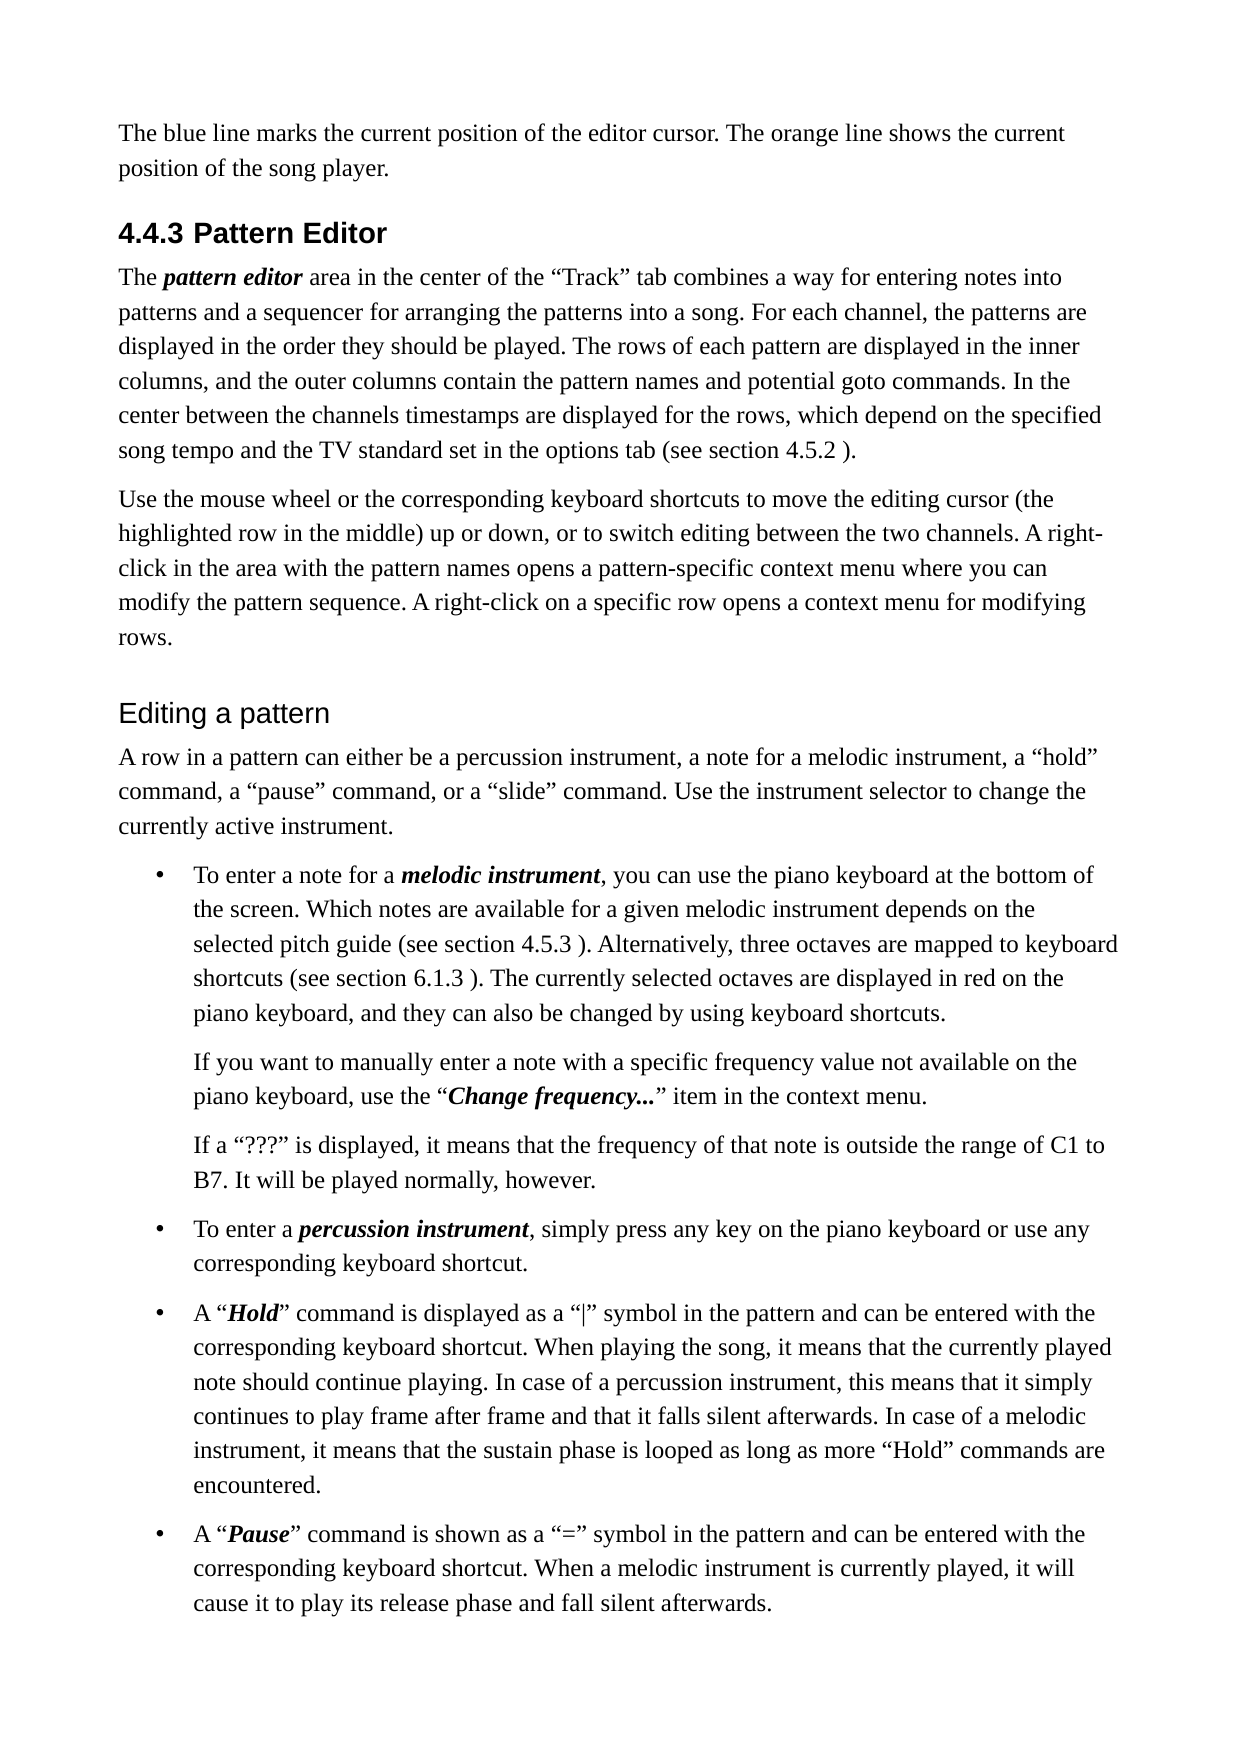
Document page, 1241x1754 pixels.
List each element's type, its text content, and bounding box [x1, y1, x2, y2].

list A “Pause” command is shown as a “=” symbol in the pattern and can be entered with the corresponding keyboard shortcut. When a melodic instrument is currently played, it will cause it to play its release phase and fall silent afterwards. [156, 1519, 1122, 1617]
text The pattern editor area in the center of the “Track” tab combines a way for entering notes into patterns and a sequencer for arranging the patterns into a song. For each channel, the patterns are displayed in the order they should be played. The rows of each pattern are displayed in the inner columns, and the outer columns contain the pattern names and potential goto commands. In the center between the channels timestamps are displayed for the rows, which depend on the specified song tempo and the TV standard set in the options tab (see section 4.5.2). [118, 262, 1122, 464]
subtitle Editing a pattern [118, 696, 1122, 729]
text Use the mouse wheel or the corresponding keyboard shortcuts to move the editing cursor (the highlighted row in the middle) up or down, or to switch editing between the two channels. A right-click in the area with the pattern names opens a pattern-specific context menu where you can modify the pattern sequence. A right-click on a specific row opens a context menu for modifying rows. [118, 484, 1122, 651]
text A row in a pattern can either be a percussion instrument, a note for a melodic instrument, a “hold” command, a “pause” command, or a “slide” command. Use the instrument selector to change the currently active instrument. [118, 742, 1122, 840]
list If a “???” is displayed, it means that the frequency of that note is outside the range of C1 to B7. It will be played normally, however. [156, 1131, 1122, 1194]
list A “Hold” command is displayed as a “|” symbol in the pattern and can be entered with the corresponding keyboard shortcut. When playing the song, it means that the currently played note should continue playing. In case of a percussion instrument, this means that it simply continues to play frame after frame and that it falls silent afterwards. In case of a melodic instrument, it means that the sustain phase is looped as long as more “Hold” commands are encountered. [156, 1298, 1122, 1499]
subtitle Pattern Editor [118, 216, 1122, 250]
text The blue line marks the current position of the editor cursor. The orange line shows the current position of the song player. [118, 118, 1122, 181]
list If you want to manually enter a note with a specific frequency value not available on the piano keyboard, use the “Change frequency...” item in the context menu. [156, 1047, 1122, 1110]
list To enter a note for a melodic instrument, you can use the piano keyboard at the bottom of the screen. Which notes are available for a given melodic instrument depends on the selected pitch guide (see section 4.5.3). Alternatively, three octaves are mapped to keyboard shortcuts (see section 6.1.3). The currently selected octaves are displayed in red on the piano keyboard, and they can also be changed by using keyboard shortcuts. [156, 860, 1122, 1027]
list To enter a percussion instrument, simply press any key on the piano keyboard or use any corresponding keyboard shortcut. [156, 1214, 1122, 1277]
